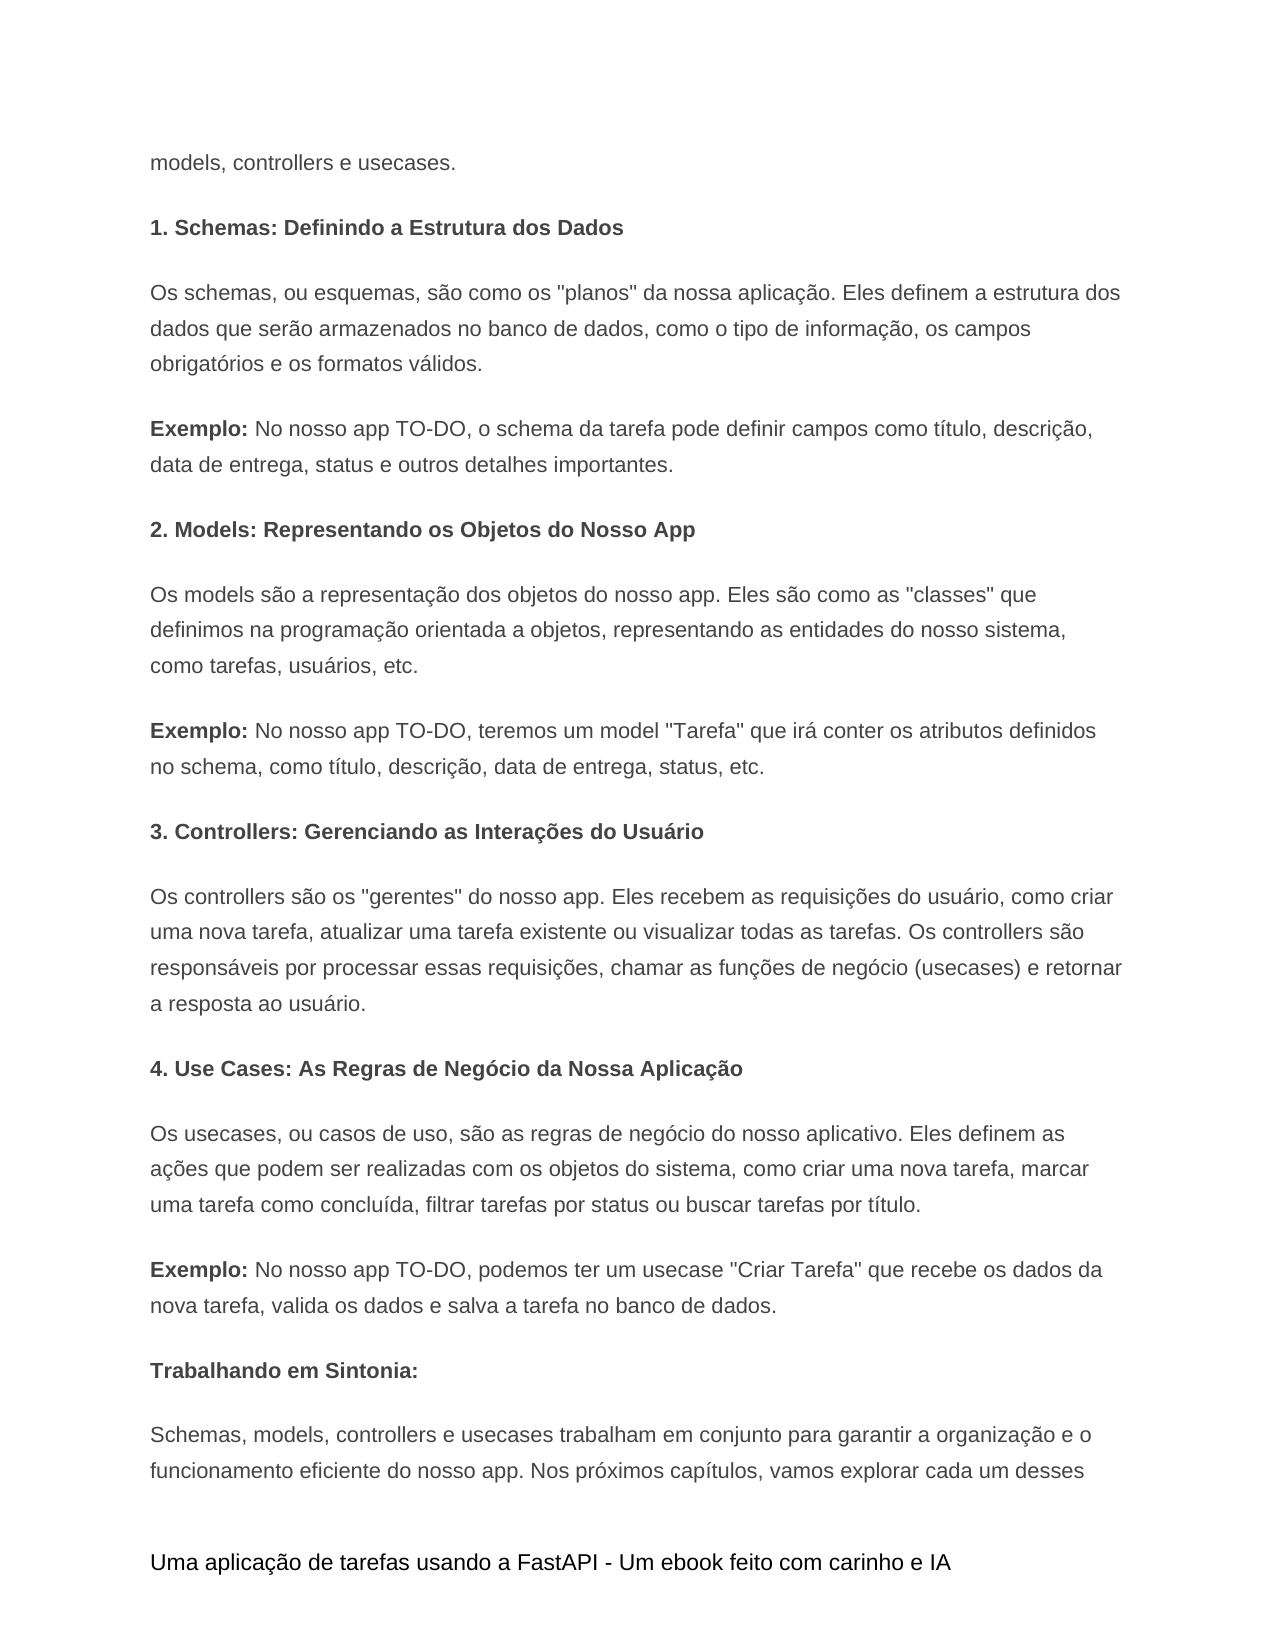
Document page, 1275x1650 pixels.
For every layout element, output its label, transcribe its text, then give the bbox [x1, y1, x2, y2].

text 4. Use Cases: As Regras de Negócio da Nossa Aplicação [150, 1056, 1125, 1081]
text Os usecases, ou casos de uso, são as regras de negócio do nosso aplicativo. Eles definem as ações que podem ser realizadas com os objetos do sistema, como criar uma nova tarefa, marcar uma tarefa como concluída, filtrar tarefas por status ou buscar tarefas por título. [150, 1121, 1125, 1217]
text Exemplo: No nosso app TO-DO, o schema da tarefa pode definir campos como título, descrição, data de entrega, status e outros detalhes importantes. [150, 416, 1125, 477]
text Os models são a representação dos objetos do nosso app. Eles são como as "classes" que definimos na programação orientada a objetos, representando as entidades do nosso sistema, como tarefas, usuários, etc. [150, 582, 1125, 678]
text Exemplo: No nosso app TO-DO, teremos um model "Tarefa" que irá conter os atributos definidos no schema, como título, descrição, data de entrega, status, etc. [150, 718, 1125, 779]
text Schemas, models, controllers e usecases trabalham em conjunto para garantir a organização e o funcionamento eficiente do nosso app. Nos próximos capítulos, vamos explorar cada um desses [150, 1422, 1125, 1483]
text Trabalhando em Sintonia: [150, 1357, 1125, 1383]
text 3. Controllers: Gerenciando as Interações do Usuário [150, 819, 1125, 844]
text Exemplo: No nosso app TO-DO, podemos ter um usecase "Criar Tarefa" que recebe os dados da nova tarefa, valida os dados e salva a tarefa no banco de dados. [150, 1257, 1125, 1318]
text Os controllers são os "gerentes" do nosso app. Eles recebem as requisições do usuário, como criar uma nova tarefa, atualizar uma tarefa existente ou visualizar todas as tarefas. Os controllers são responsáveis por processar essas requisições, chamar as funções de negócio (usecases) e retornar a resposta ao usuário. [150, 883, 1125, 1016]
text 2. Models: Representando os Objetos do Nosso App [150, 517, 1125, 542]
text Os schemas, ou esquemas, são como os "planos" da nossa aplicação. Eles definem a estrutura dos dados que serão armazenados no banco de dados, como o tipo de informação, os campos obrigatórios e os formatos válidos. [150, 280, 1125, 376]
text models, controllers e usecases. [150, 150, 1125, 175]
text 1. Schemas: Definindo a Estrutura dos Dados [150, 215, 1125, 240]
